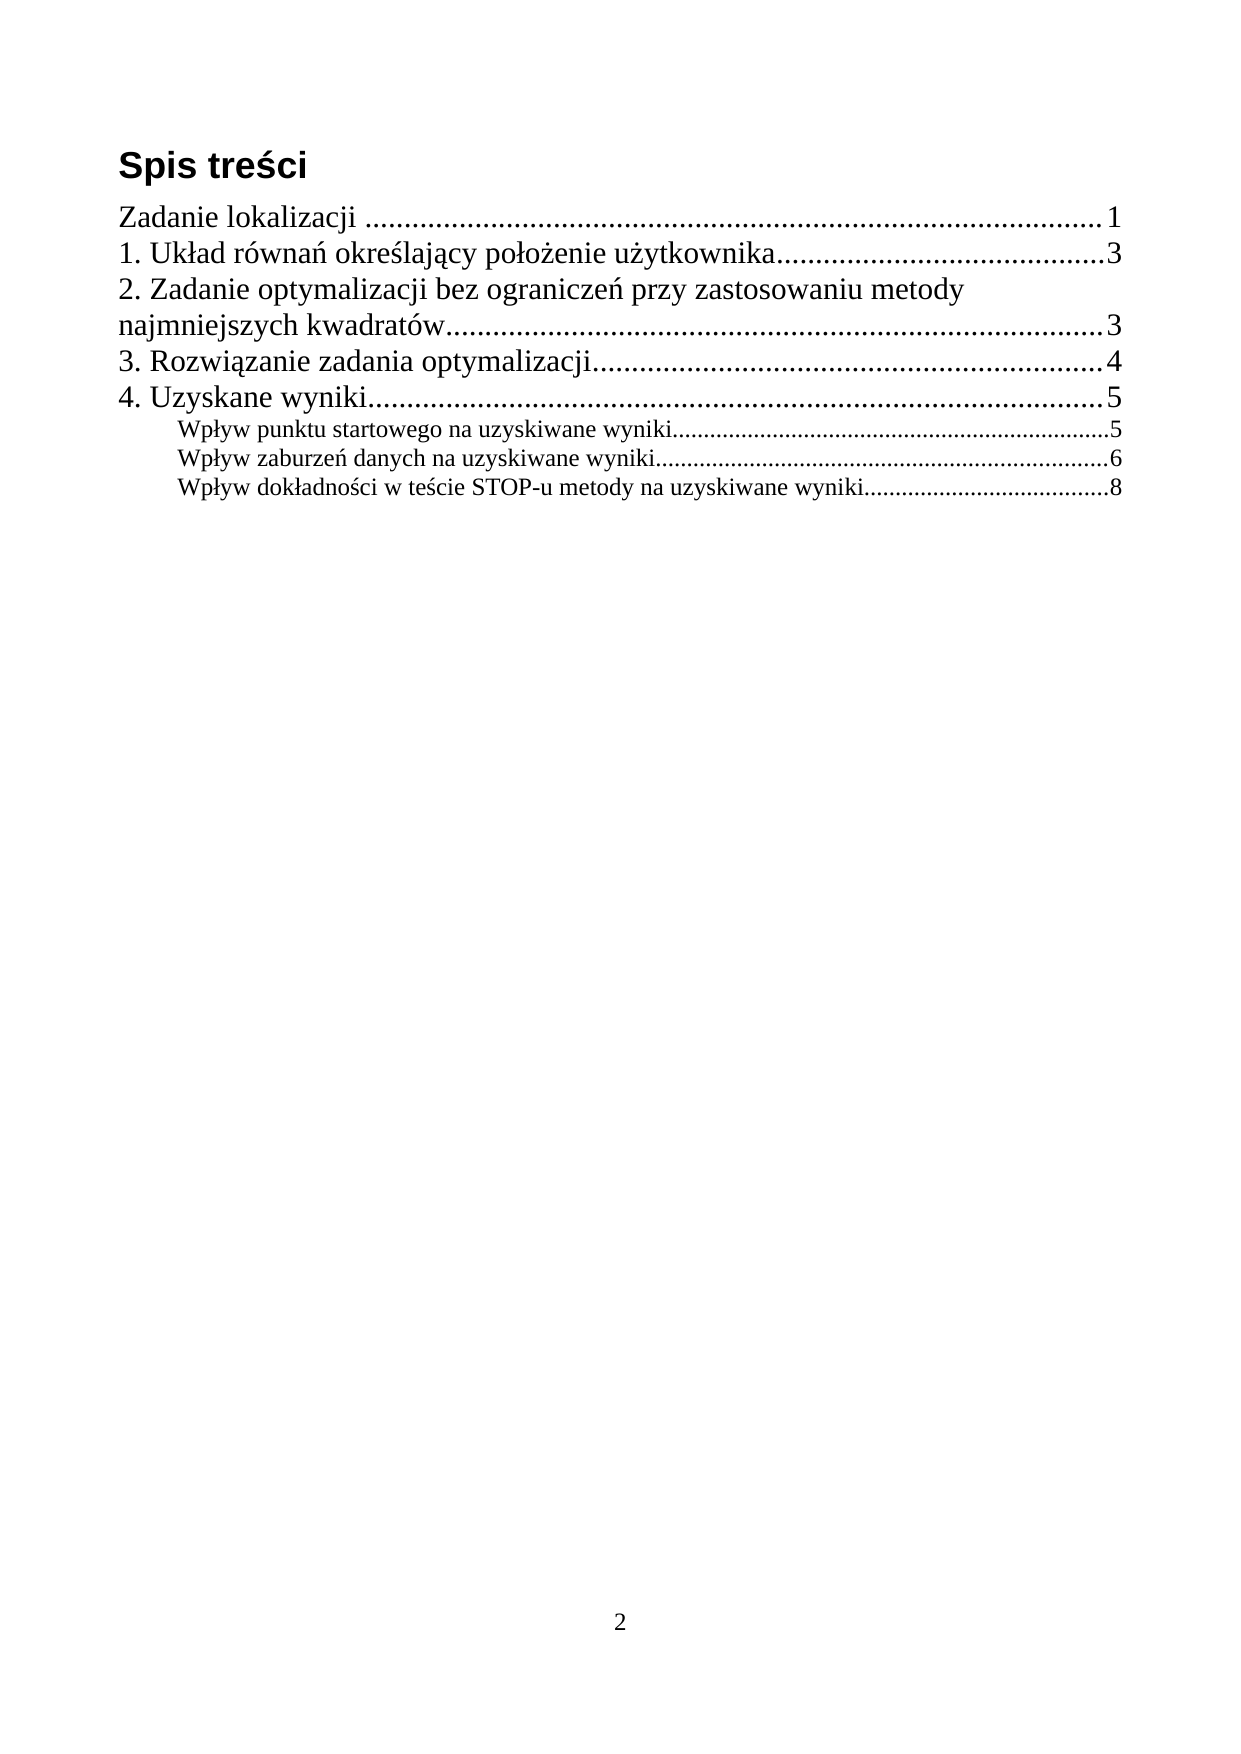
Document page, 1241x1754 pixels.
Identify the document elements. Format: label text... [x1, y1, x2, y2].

text Zadanie lokalizacji 1 [118, 199, 1122, 235]
text 1. Układ równań określający położenie użytkownika 3 [118, 235, 1122, 271]
text Wpływ dokładności w teście STOP-u metody na uzyskiwane wyniki 8 [177, 472, 1122, 501]
subtitle Spis treści [118, 143, 1122, 186]
text Wpływ punktu startowego na uzyskiwane wyniki 5 [177, 414, 1122, 443]
text 2. Zadanie optymalizacji bez ograniczeń przy zastosowaniu metody najmniejszych kwadratów 3 [118, 271, 1122, 342]
text 3. Rozwiązanie zadania optymalizacji 4 [118, 342, 1122, 378]
text Wpływ zaburzeń danych na uzyskiwane wyniki 6 [177, 443, 1122, 472]
text 4. Uzyskane wyniki 5 [118, 378, 1122, 414]
